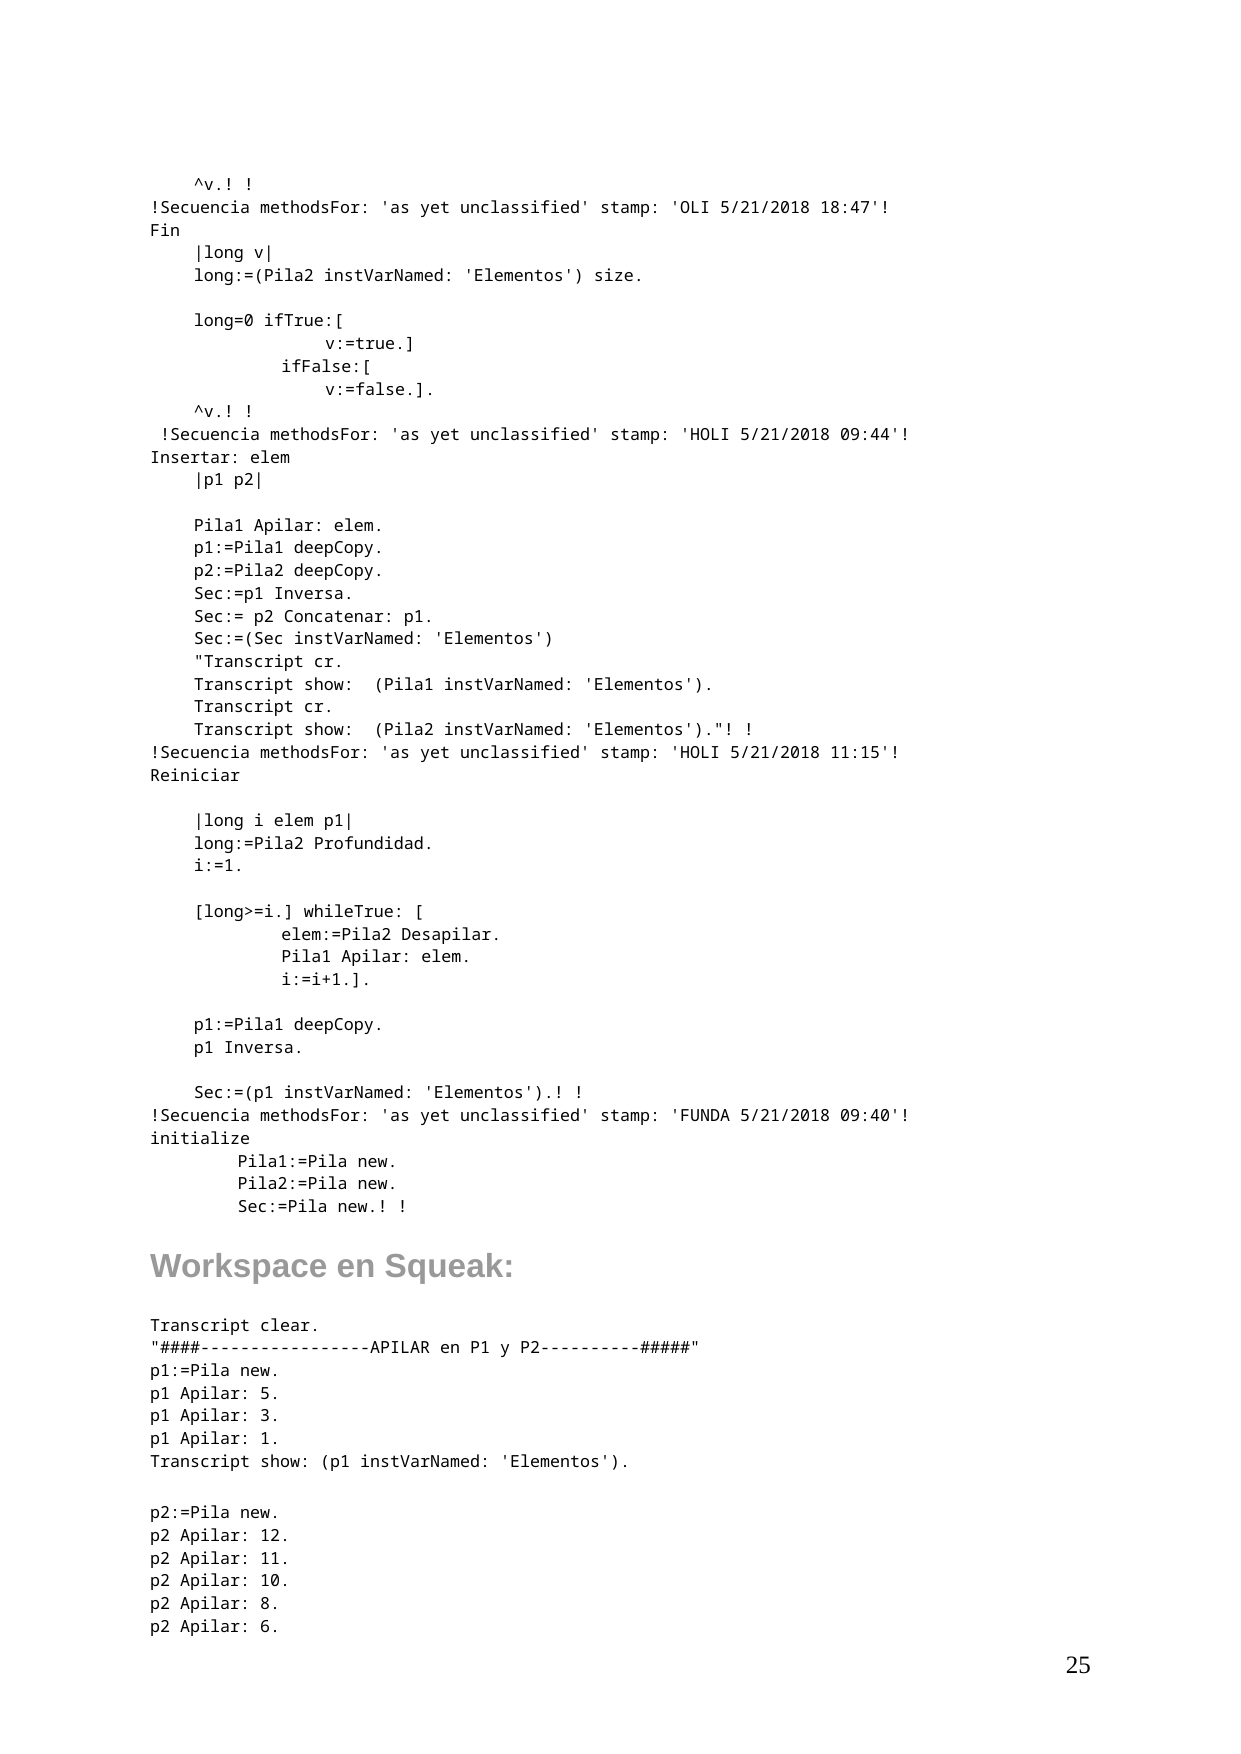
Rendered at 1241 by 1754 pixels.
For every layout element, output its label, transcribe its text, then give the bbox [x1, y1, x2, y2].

text Transcript show: (Pila1 instVarNamed: 'Elementos'). [150, 672, 1149, 695]
text Insertar: elem [150, 445, 1149, 468]
text long=0 ifTrue:[ [150, 309, 1149, 332]
text Sec:= p2 Concatenar: p1. [150, 604, 1149, 627]
text Fin [150, 218, 1149, 241]
text p1:=Pila new. [150, 1359, 1149, 1381]
text Pila2:=Pila new. [150, 1172, 1149, 1194]
text Pila1:=Pila new. [150, 1149, 1149, 1172]
text Pila1 Apilar: elem. [150, 513, 1149, 536]
text p2 Apilar: 8. [150, 1592, 1149, 1614]
text v:=true.] [150, 332, 1149, 354]
text !Secuencia methodsFor: 'as yet unclassified' stamp: 'HOLI 5/21/2018 09:44'! [150, 422, 1149, 445]
text Transcript cr. [150, 695, 1149, 718]
text !Secuencia methodsFor: 'as yet unclassified' stamp: 'FUNDA 5/21/2018 09:40'! [150, 1104, 1149, 1126]
text "Transcript cr. [150, 649, 1149, 672]
text Transcript show: (p1 instVarNamed: 'Elementos'). [150, 1449, 1149, 1472]
text p1 Apilar: 5. [150, 1381, 1149, 1404]
text Sec:=(p1 instVarNamed: 'Elementos').! ! [150, 1081, 1149, 1104]
text ^v.! ! [150, 400, 1149, 422]
text !Secuencia methodsFor: 'as yet unclassified' stamp: 'HOLI 5/21/2018 11:15'! [150, 740, 1149, 763]
text "####-----------------APILAR en P1 y P2----------#####" [150, 1336, 1149, 1359]
text v:=false.]. [150, 377, 1149, 400]
text long:=Pila2 Profundidad. [150, 831, 1149, 854]
text i:=i+1.]. [150, 967, 1149, 990]
text Sec:=p1 Inversa. [150, 581, 1149, 604]
text [long>=i.] whileTrue: [ [150, 899, 1149, 922]
text p2:=Pila2 deepCopy. [150, 559, 1149, 581]
text p2 Apilar: 10. [150, 1569, 1149, 1592]
text p1:=Pila1 deepCopy. [150, 1013, 1149, 1036]
text elem:=Pila2 Desapilar. [150, 922, 1149, 945]
text Transcript clear. [150, 1313, 1149, 1336]
text p2 Apilar: 12. [150, 1524, 1149, 1546]
text p1:=Pila1 deepCopy. [150, 536, 1149, 559]
text Sec:=Pila new.! ! [150, 1194, 1149, 1217]
text |long i elem p1| [150, 808, 1149, 831]
text Transcript show: (Pila2 instVarNamed: 'Elementos')."! ! [150, 718, 1149, 740]
text ifFalse:[ [150, 354, 1149, 377]
text i:=1. [150, 854, 1149, 877]
text |p1 p2| [150, 468, 1149, 491]
text p1 Apilar: 3. [150, 1404, 1149, 1427]
text p2:=Pila new. [150, 1501, 1149, 1524]
text p2 Apilar: 6. [150, 1614, 1149, 1637]
text ^v.! ! [150, 173, 1149, 195]
text Reiniciar [150, 763, 1149, 786]
text |long v| [150, 241, 1149, 263]
text long:=(Pila2 instVarNamed: 'Elementos') size. [150, 263, 1149, 286]
text Sec:=(Sec instVarNamed: 'Elementos') [150, 627, 1149, 649]
text p1 Inversa. [150, 1036, 1149, 1058]
text p2 Apilar: 11. [150, 1546, 1149, 1569]
text !Secuencia methodsFor: 'as yet unclassified' stamp: 'OLI 5/21/2018 18:47'! [150, 195, 1149, 218]
text Workspace en Squeak: [150, 1246, 1149, 1284]
text Pila1 Apilar: elem. [150, 945, 1149, 967]
text initialize [150, 1126, 1149, 1149]
text p1 Apilar: 1. [150, 1427, 1149, 1449]
